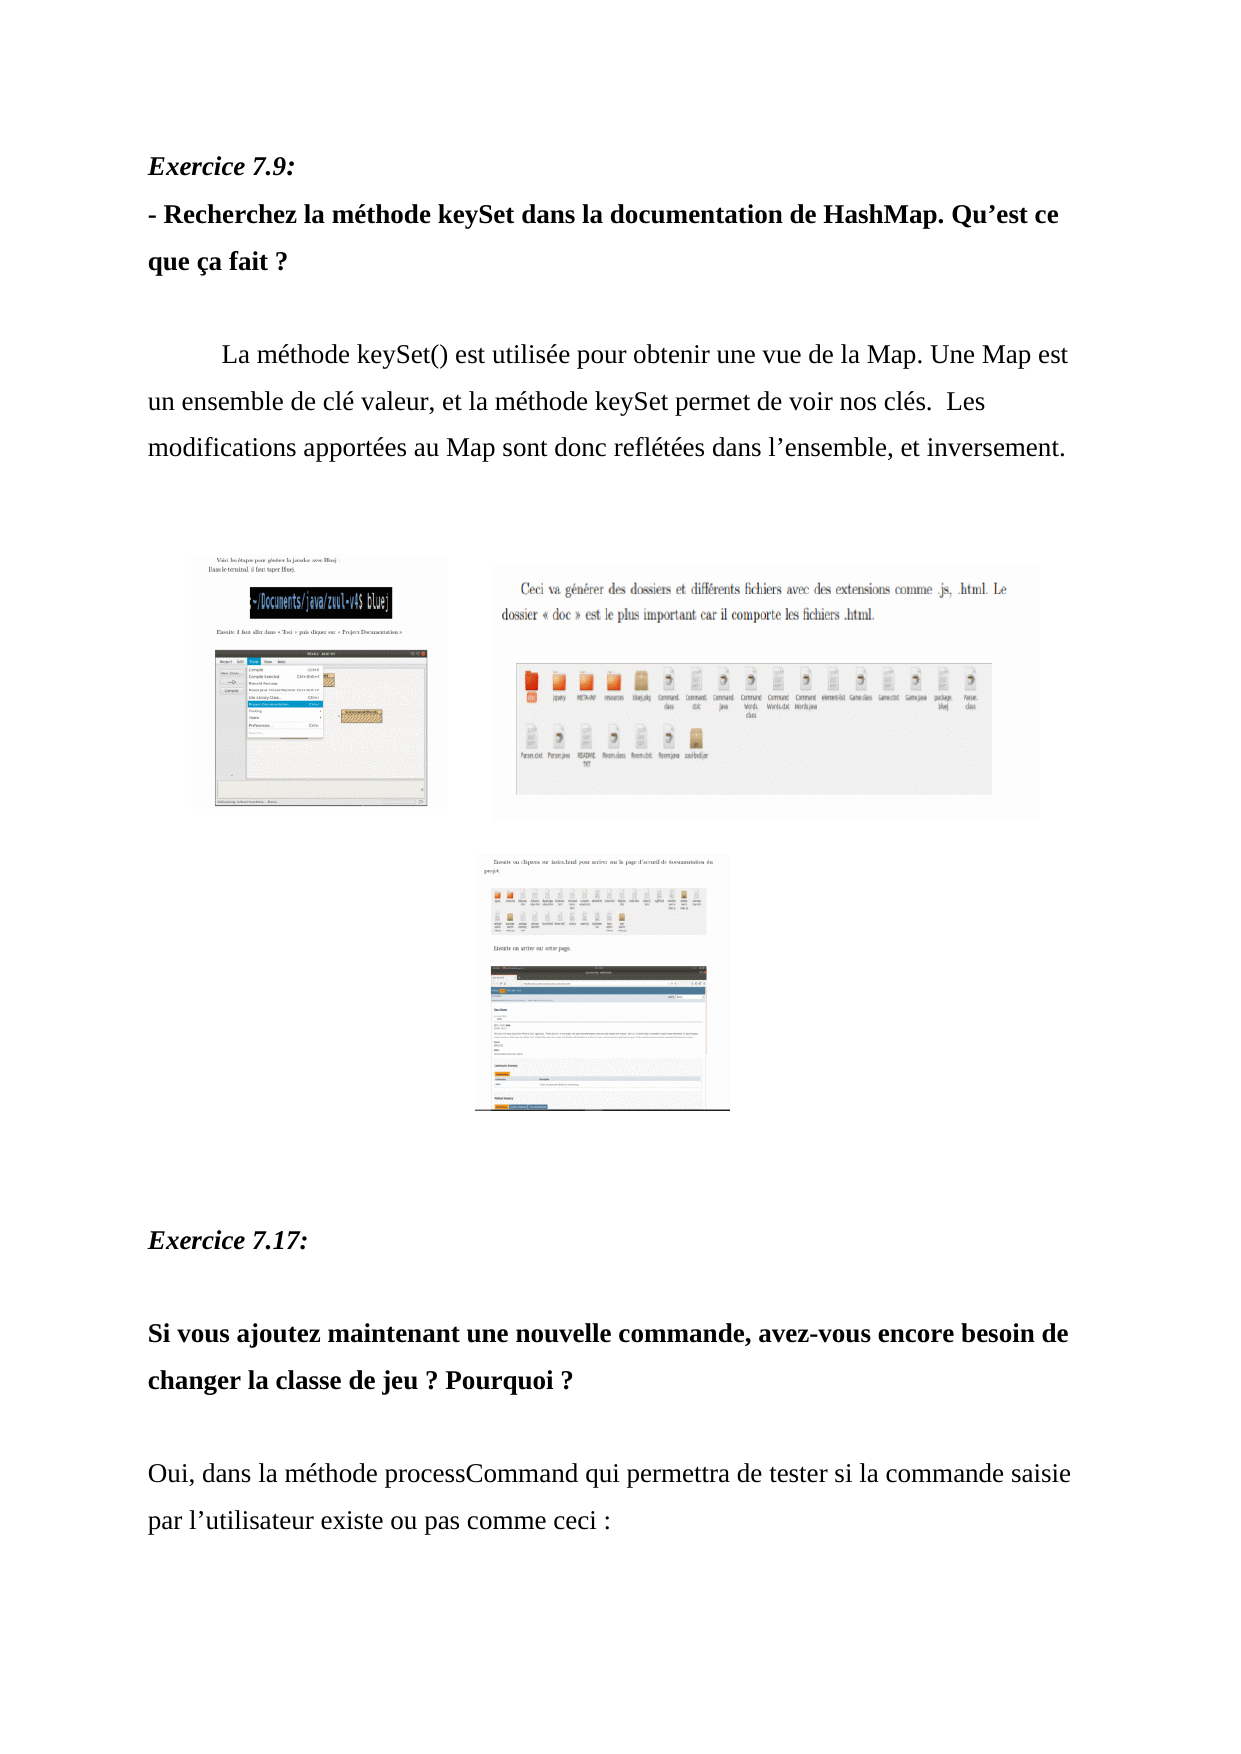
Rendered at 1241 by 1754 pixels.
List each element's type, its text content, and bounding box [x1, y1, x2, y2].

text Oui, dans la méthode processCommand qui permettra de tester si la commande saisie par l’utilisateur existe ou pas comme ceci : [148, 1457, 1093, 1535]
text Exercice 7.9: [148, 148, 1093, 181]
text Si vous ajoutez maintenant une nouvelle commande, avez-vous encore besoin de changer la classe de jeu ? Pourquoi ? [148, 1317, 1093, 1395]
text La méthode keySet() est utilisée pour obtenir une vue de la Map. Une Map est un ensemble de clé valeur, et la méthode keySet permet de voir nos clés. Les modifications apportées au Map sont donc reflétées dans l’ensemble, et inversement. [148, 338, 1093, 462]
picture [147, 524, 1093, 1193]
text Exercice 7.17: [148, 1193, 1093, 1255]
text - Recherchez la méthode keySet dans la documentation de HashMap. Qu’est ce que ça fait ? [148, 198, 1093, 276]
